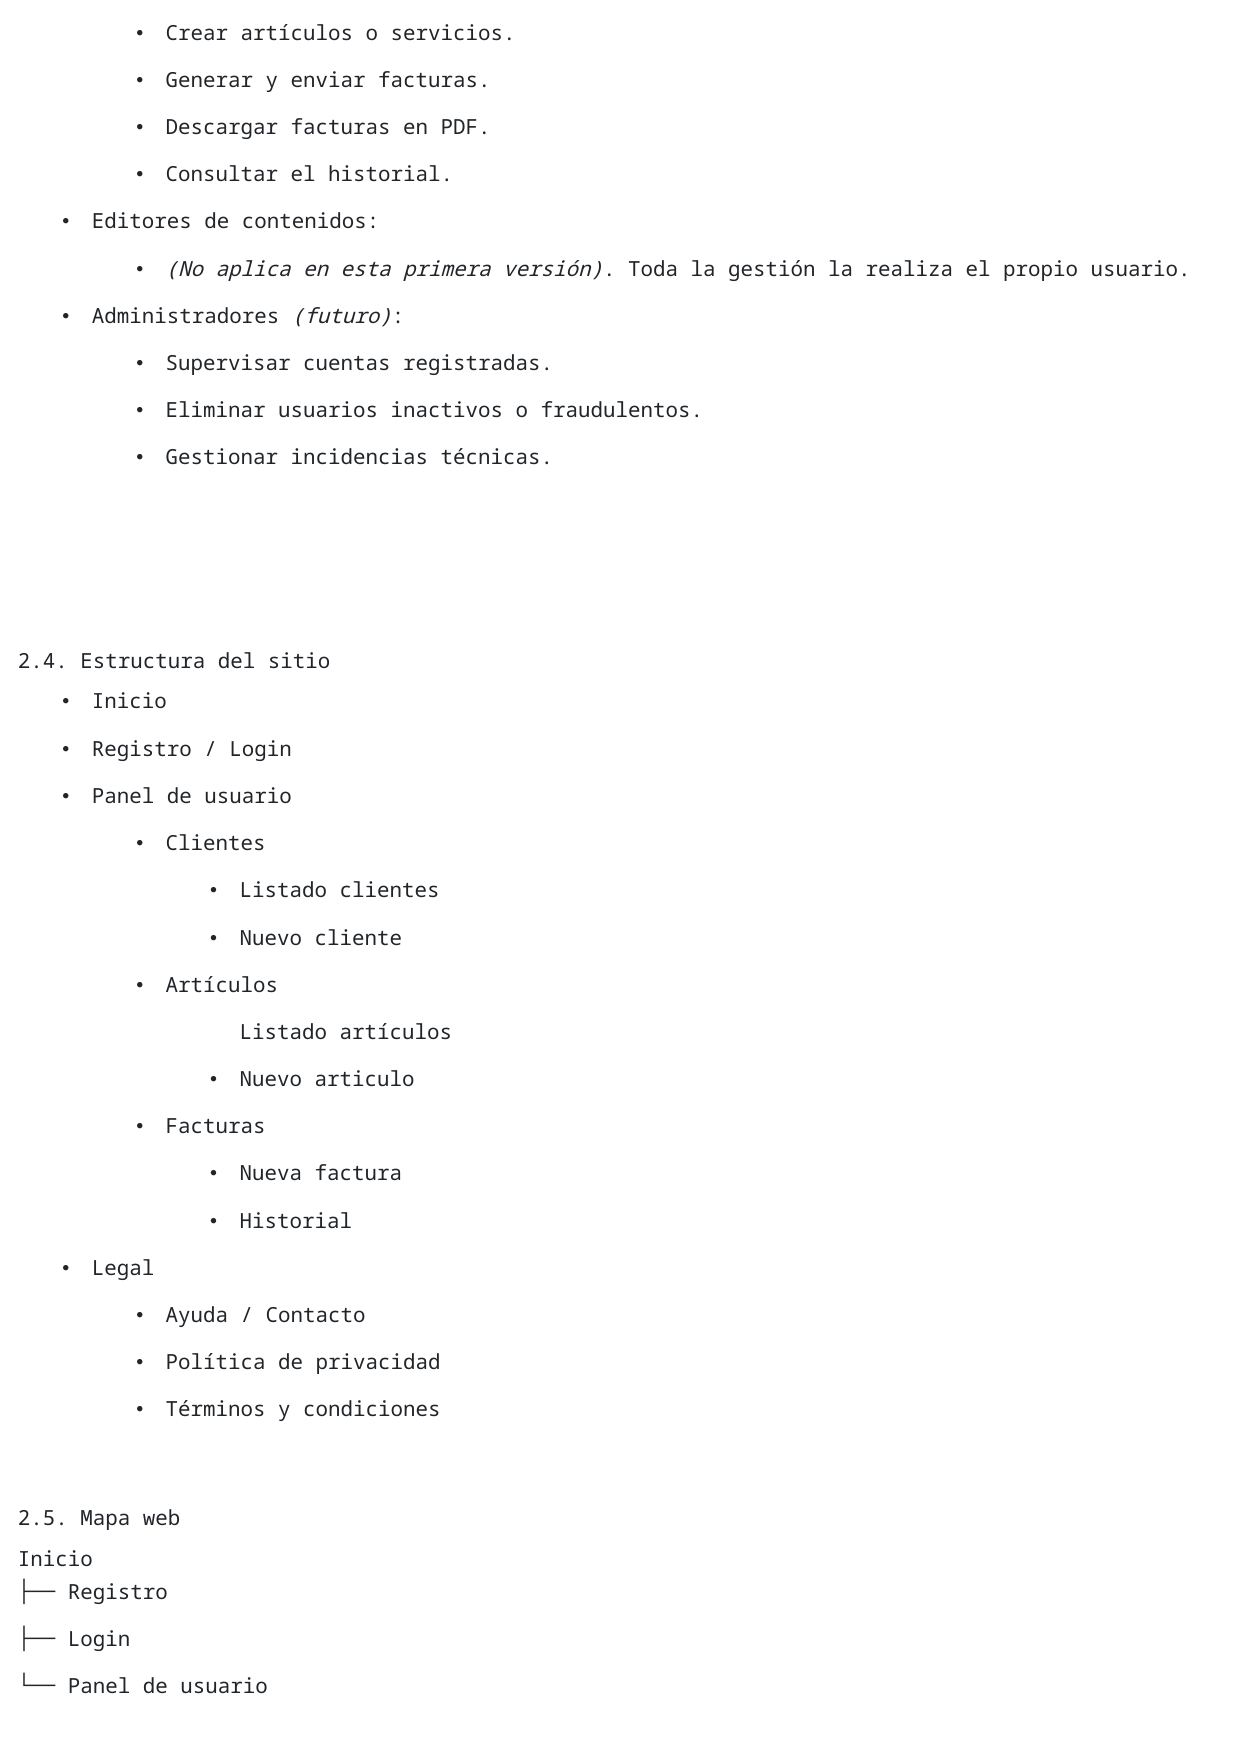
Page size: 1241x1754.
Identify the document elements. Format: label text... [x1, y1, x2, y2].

list Consultar el historial. [136, 159, 1222, 188]
list Supervisar cuentas registradas. [136, 348, 1222, 376]
list Nuevo articulo [210, 1064, 1222, 1093]
list Crear artículos o servicios. [136, 18, 1222, 46]
list Editores de contenidos: [62, 206, 1222, 235]
list Artículos [136, 970, 1222, 998]
list Generar y enviar facturas. [136, 65, 1222, 93]
list Inicio [62, 687, 1222, 715]
list Facturas [136, 1111, 1222, 1140]
subtitle 2.5. Mapa web [18, 1503, 1222, 1532]
list Política de privacidad [136, 1347, 1222, 1376]
text Inicio [18, 1544, 1222, 1573]
list Panel de usuario [62, 781, 1222, 809]
list Historial [210, 1206, 1222, 1234]
list Clientes [136, 828, 1222, 857]
text └── Panel de usuario [18, 1671, 1222, 1700]
list Ayuda / Contacto [136, 1300, 1222, 1328]
list Descargar facturas en PDF. [136, 112, 1222, 141]
text ├── Login [18, 1624, 1222, 1653]
list Nuevo cliente [210, 923, 1222, 951]
list Listado artículos [210, 1017, 1222, 1045]
list Gestionar incidencias técnicas. [136, 442, 1222, 471]
list Eliminar usuarios inactivos o fraudulentos. [136, 395, 1222, 424]
list Registro / Login [62, 734, 1222, 762]
list Nueva factura [210, 1158, 1222, 1187]
list Listado clientes [210, 875, 1222, 904]
text ├── Registro [18, 1577, 1222, 1605]
list Legal [62, 1253, 1222, 1281]
list Administradores (futuro): [62, 301, 1222, 329]
subtitle 2.4. Estructura del sitio [18, 646, 1222, 674]
list (No aplica en esta primera versión). Toda la gestión la realiza el propio usuario. [136, 254, 1222, 282]
list Términos y condiciones [136, 1394, 1222, 1423]
